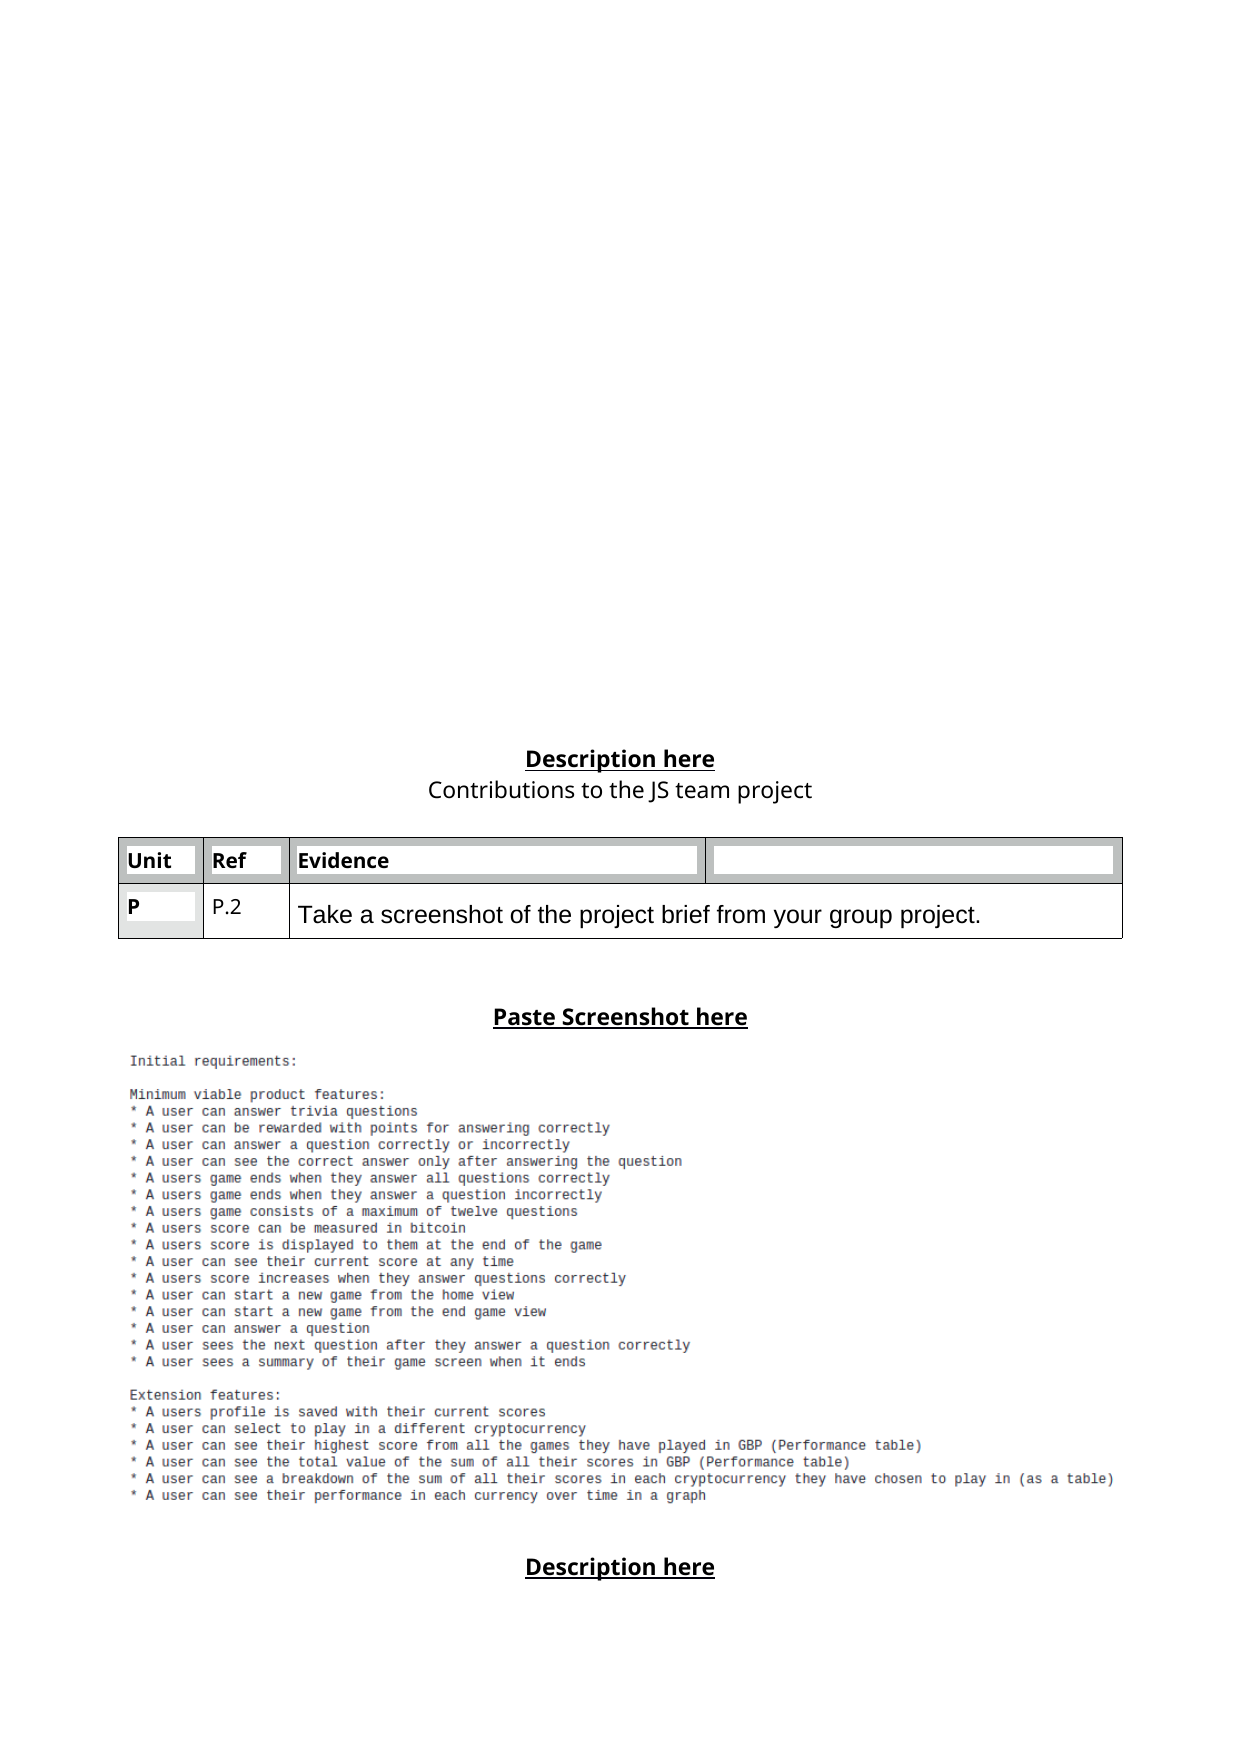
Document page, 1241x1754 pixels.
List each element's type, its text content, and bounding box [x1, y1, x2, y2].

table_cell P.2 [204, 884, 289, 938]
text Paste Screenshot here [118, 1001, 1122, 1032]
table_cell Take a screenshot of the project brief from your group project. [290, 884, 1122, 938]
table_header [706, 838, 1122, 883]
text Description here [118, 1551, 1122, 1582]
table_header Unit [119, 838, 203, 883]
table_header Ref [204, 838, 289, 883]
table_header Evidence [290, 838, 705, 883]
picture [127, 1050, 1132, 1520]
text Contributions to the JS team project [118, 774, 1122, 806]
table_cell P [119, 884, 203, 938]
text Description here [118, 743, 1122, 774]
